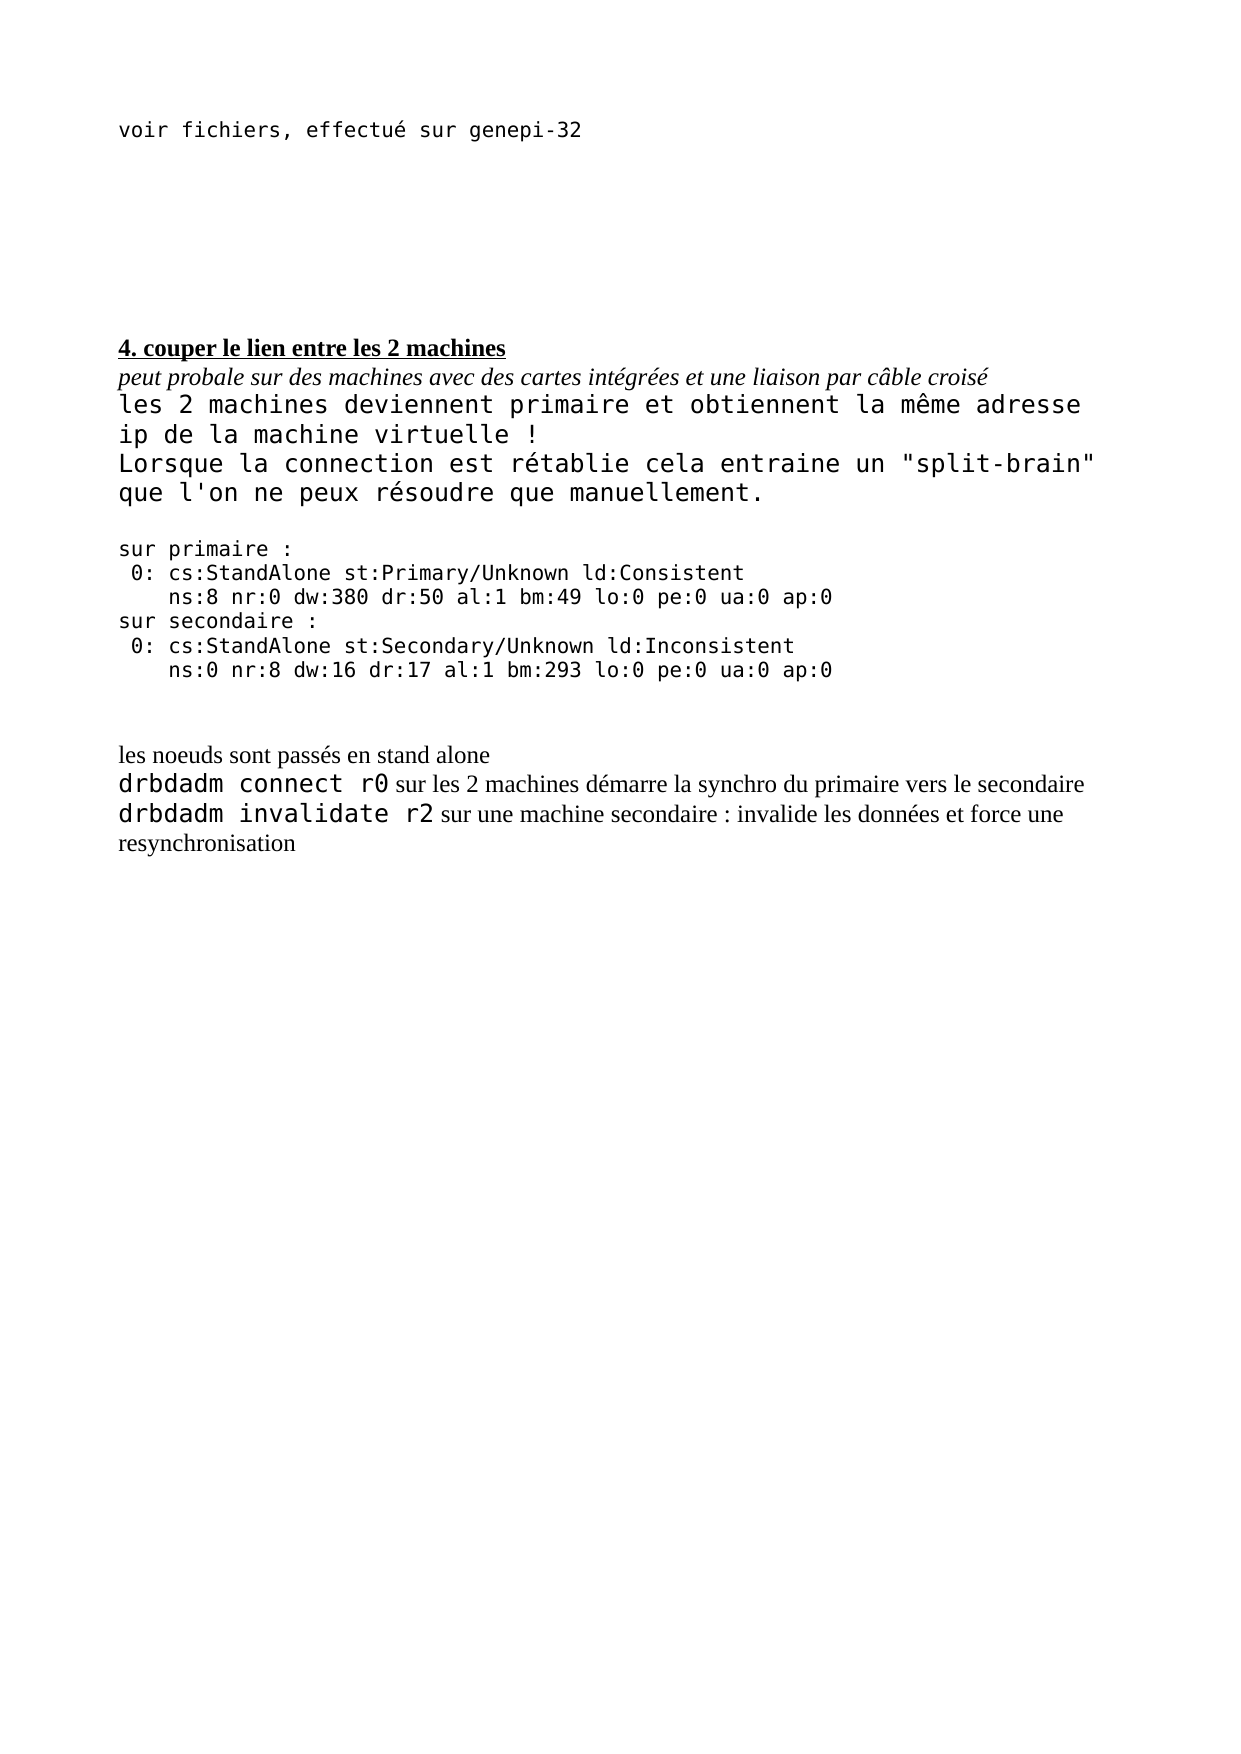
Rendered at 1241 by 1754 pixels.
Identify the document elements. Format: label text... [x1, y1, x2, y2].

text ns:8 nr:0 dw:380 dr:50 al:1 bm:49 lo:0 pe:0 ua:0 ap:0 [118, 585, 1122, 609]
text les noeuds sont passés en stand alone drbdadm connect r0 sur les 2 machines démarre la synchro du primaire vers le secondaire drbdadm invalidate r2 sur une machine secondaire : invalide les données et force une resynchronisation [118, 712, 1122, 857]
text sur primaire : [118, 537, 1122, 561]
text sur secondaire : [118, 609, 1122, 634]
text 4. couper le lien entre les 2 machines peut probale sur des machines avec des cartes intégrées et une liaison par câble croisé les 2 machines deviennent primaire et obtiennent la même adresse ip de la machine virtuelle ! Lorsque la connection est rétablie cela entraine un "split-brain" que l'on ne peux résoudre que manuellement. [118, 333, 1122, 507]
text 0: cs:StandAlone st:Primary/Unknown ld:Consistent [118, 561, 1122, 585]
text ns:0 nr:8 dw:16 dr:17 al:1 bm:293 lo:0 pe:0 ua:0 ap:0 [118, 658, 1122, 682]
text voir fichiers, effectué sur genepi-32 [118, 118, 1122, 142]
text 0: cs:StandAlone st:Secondary/Unknown ld:Inconsistent [118, 634, 1122, 658]
